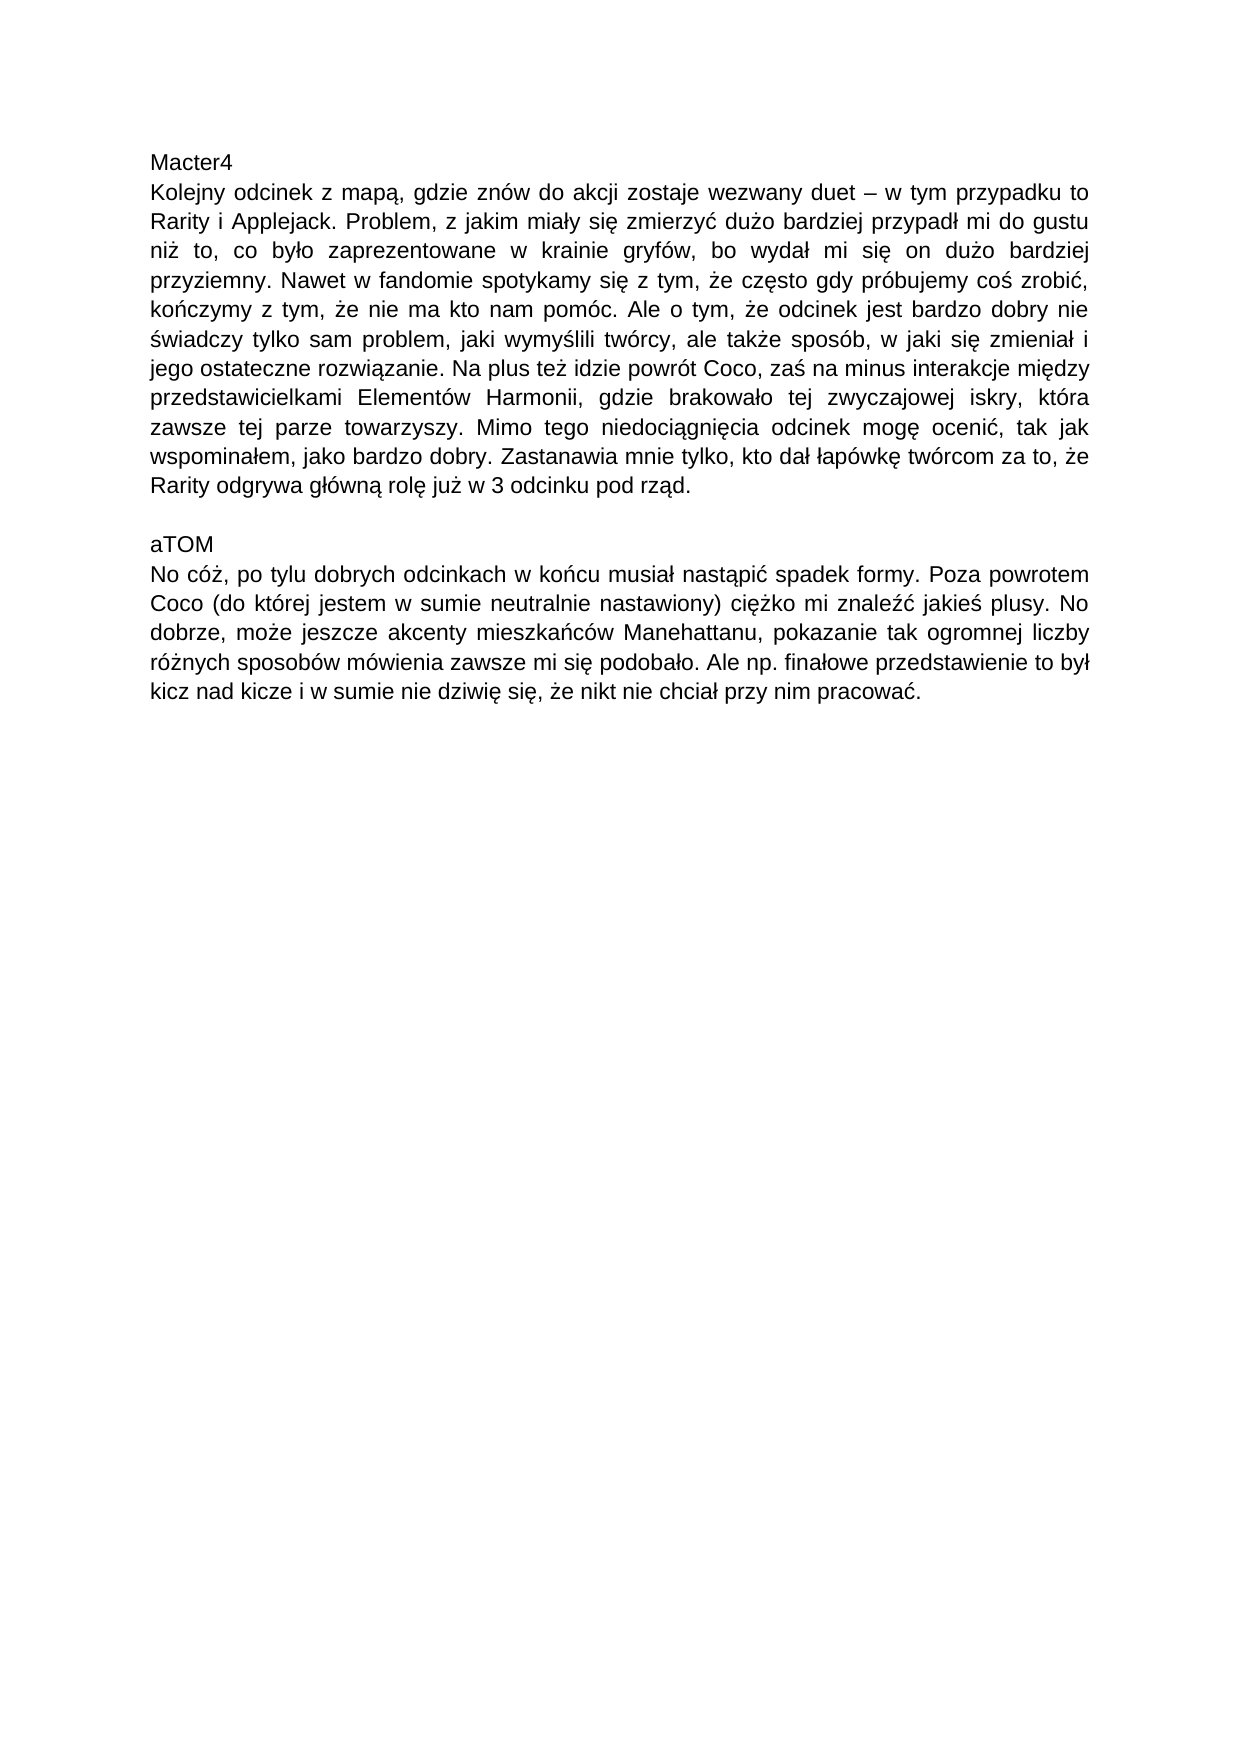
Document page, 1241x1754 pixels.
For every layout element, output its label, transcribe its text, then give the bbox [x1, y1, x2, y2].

text Kolejny odcinek z mapą, gdzie znów do akcji zostaje wezwany duet – w tym przypadku to Rarity i Applejack. Problem, z jakim miały się zmierzyć dużo bardziej przypadł mi do gustu niż to, co było zaprezentowane w krainie gryfów, bo wydał mi się on dużo bardziej przyziemny. Nawet w fandomie spotykamy się z tym, że często gdy próbujemy coś zrobić, kończymy z tym, że nie ma kto nam pomóc. Ale o tym, że odcinek jest bardzo dobry nie świadczy tylko sam problem, jaki wymyślili twórcy, ale także sposób, w jaki się zmieniał i jego ostateczne rozwiązanie. Na plus też idzie powrót Coco, zaś na minus interakcje między przedstawicielkami Elementów Harmonii, gdzie brakowało tej zwyczajowej iskry, która zawsze tej parze towarzyszy. Mimo tego niedociągnięcia odcinek mogę ocenić, tak jak wspominałem, jako bardzo dobry. Zastanawia mnie tylko, kto dał łapówkę twórcom za to, że Rarity odgrywa główną rolę już w 3 odcinku pod rząd. [150, 179, 1090, 499]
text No cóż, po tylu dobrych odcinkach w końcu musiał nastąpić spadek formy. Poza powrotem Coco (do której jestem w sumie neutralnie nastawiony) ciężko mi znaleźć jakieś plusy. No dobrze, może jeszcze akcenty mieszkańców Manehattanu, pokazanie tak ogromnej liczby różnych sposobów mówienia zawsze mi się podobało. Ale np. finałowe przedstawienie to był kicz nad kicze i w sumie nie dziwię się, że nikt nie chciał przy nim pracować. [150, 561, 1090, 704]
text aTOM [150, 532, 1090, 557]
text Macter4 [150, 150, 1090, 176]
